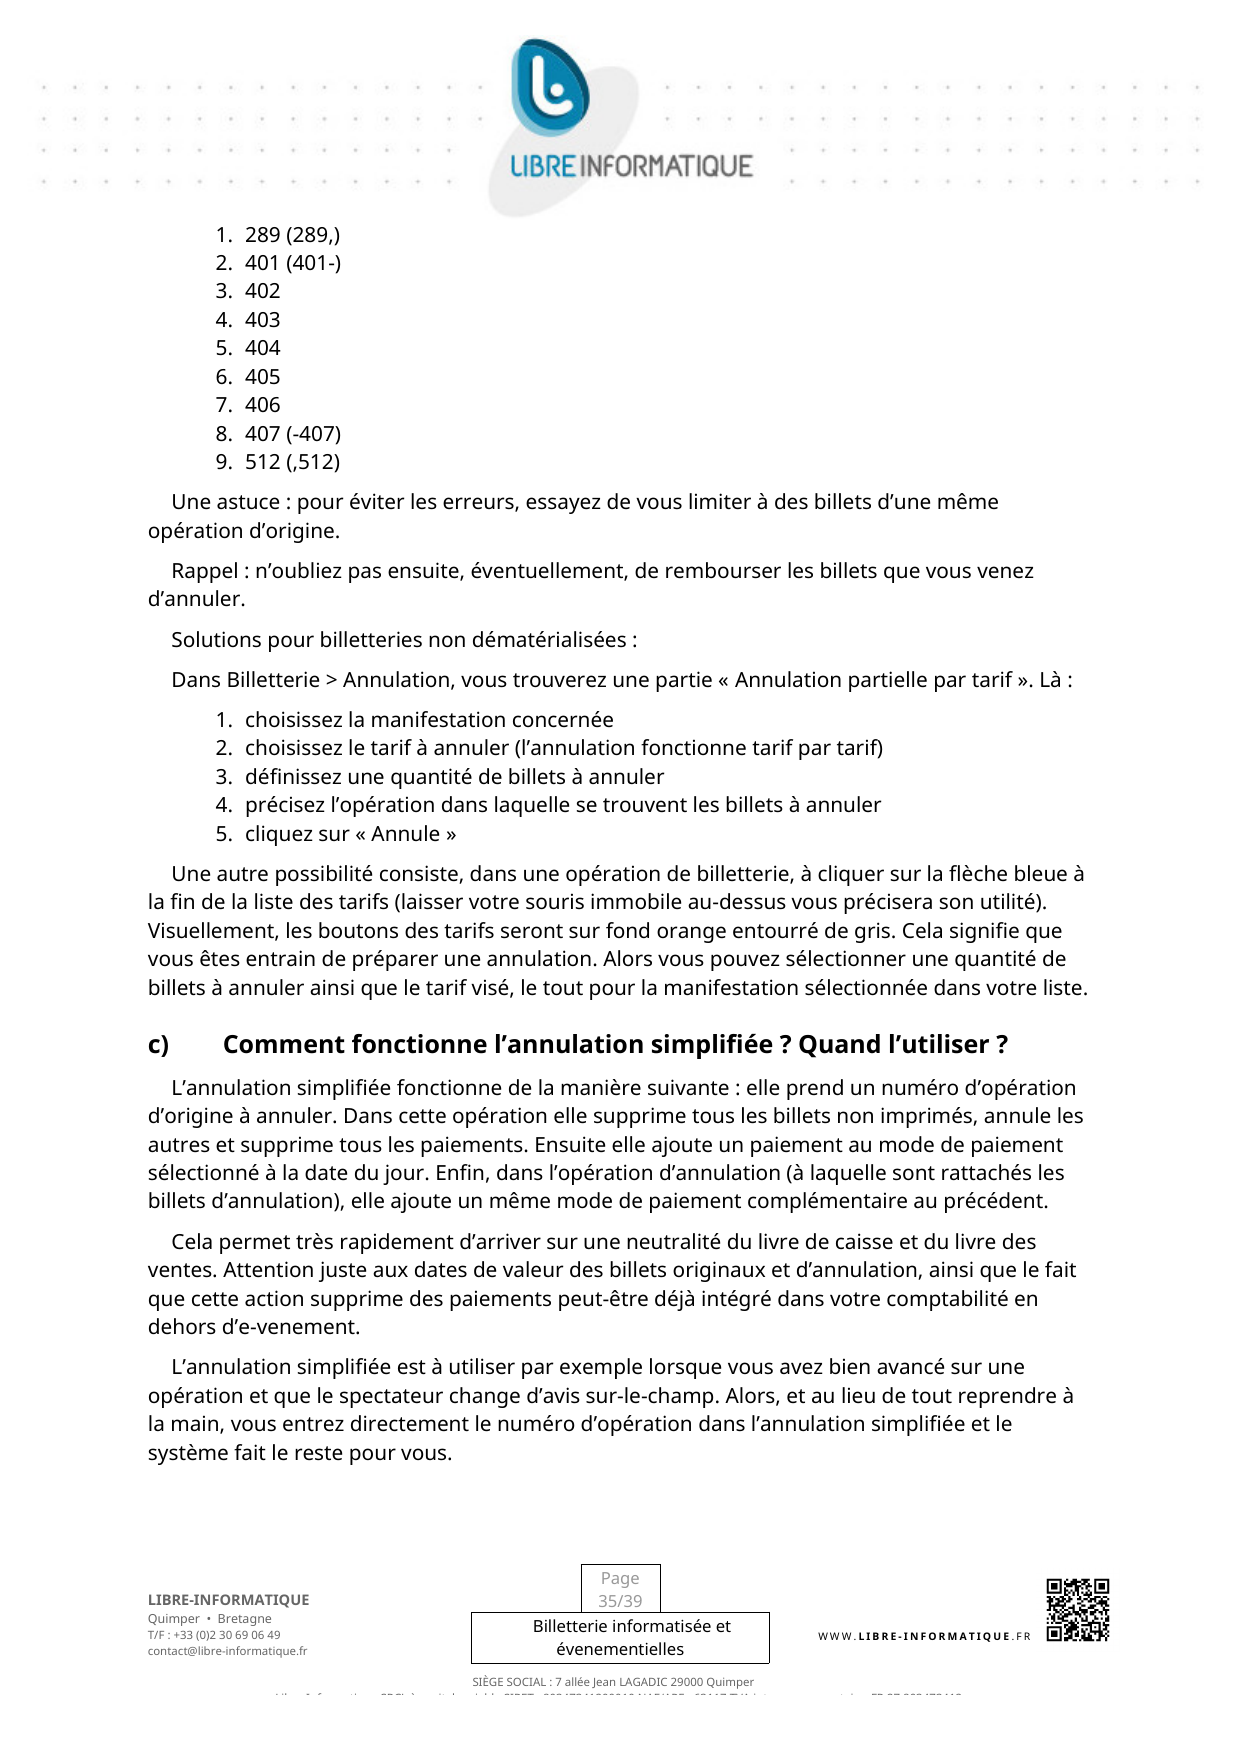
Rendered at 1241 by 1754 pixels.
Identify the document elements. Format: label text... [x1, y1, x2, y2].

list choisissez le tarif à annuler (l’annulation fonctionne tarif par tarif) [192, 733, 1093, 762]
list 289 (289,) [192, 220, 1093, 248]
picture [27, 35, 1213, 220]
list 403 [192, 305, 1093, 333]
text Dans Billetterie > Annulation, vous trouverez une partie « Annulation partielle par tarif ». Là : [148, 665, 1093, 693]
picture [1036, 1568, 1120, 1652]
list 404 [192, 333, 1093, 362]
list 512 (,512) [192, 447, 1093, 476]
text L’annulation simplifiée fonctionne de la manière suivante : elle prend un numéro d’opération d’origine à annuler. Dans cette opération elle supprime tous les billets non imprimés, annule les autres et supprime tous les paiements. Ensuite elle ajoute un paiement au mode de paiement sélectionné à la date du jour. Enfin, dans l’opération d’annulation (à laquelle sont rattachés les billets d’annulation), elle ajoute un même mode de paiement complémentaire au précédent. [148, 1073, 1093, 1215]
text Cela permet très rapidement d’arriver sur une neutralité du livre de caisse et du livre des ventes. Attention juste aux dates de valeur des billets originaux et d’annulation, ainsi que le fait que cette action supprime des paiements peut-être déjà intégré dans votre comptabilité en dehors d’e-venement. [148, 1227, 1093, 1341]
list 402 [192, 277, 1093, 305]
list précisez l’opération dans laquelle se trouvent les billets à annuler [192, 790, 1093, 819]
text Rappel : n’oubliez pas ensuite, éventuellement, de rembourser les billets que vous venez d’annuler. [148, 556, 1093, 613]
text L’annulation simplifiée est à utiliser par exemple lorsque vous avez bien avancé sur une opération et que le spectateur change d’avis sur-le-champ. Alors, et au lieu de tout reprendre à la main, vous entrez directement le numéro d’opération dans l’annulation simplifiée et le système fait le reste pour vous. [148, 1352, 1093, 1466]
list 407 (-407) [192, 419, 1093, 447]
list cliquez sur « Annule » [192, 819, 1093, 847]
subtitle Comment fonctionne l’annulation simplifiée ? Quand l’utiliser ? [148, 1026, 1093, 1060]
text Solutions pour billetteries non dématérialisées : [148, 625, 1093, 653]
list définissez une quantité de billets à annuler [192, 762, 1093, 790]
list choisissez la manifestation concernée [192, 705, 1093, 733]
list 406 [192, 390, 1093, 419]
text Une astuce : pour éviter les erreurs, essayez de vous limiter à des billets d’une même opération d’origine. [148, 487, 1093, 544]
text Une autre possibilité consiste, dans une opération de billetterie, à cliquer sur la flèche bleue à la fin de la liste des tarifs (laisser votre souris immobile au-dessus vous précisera son utilité). Visuellement, les boutons des tarifs seront sur fond orange entourré de gris. Cela signifie que vous êtes entrain de préparer une annulation. Alors vous pouvez sélectionner une quantité de billets à annuler ainsi que le tarif visé, le tout pour la manifestation sélectionnée dans votre liste. [148, 859, 1093, 1001]
list 401 (401-) [192, 248, 1093, 277]
list 405 [192, 362, 1093, 390]
